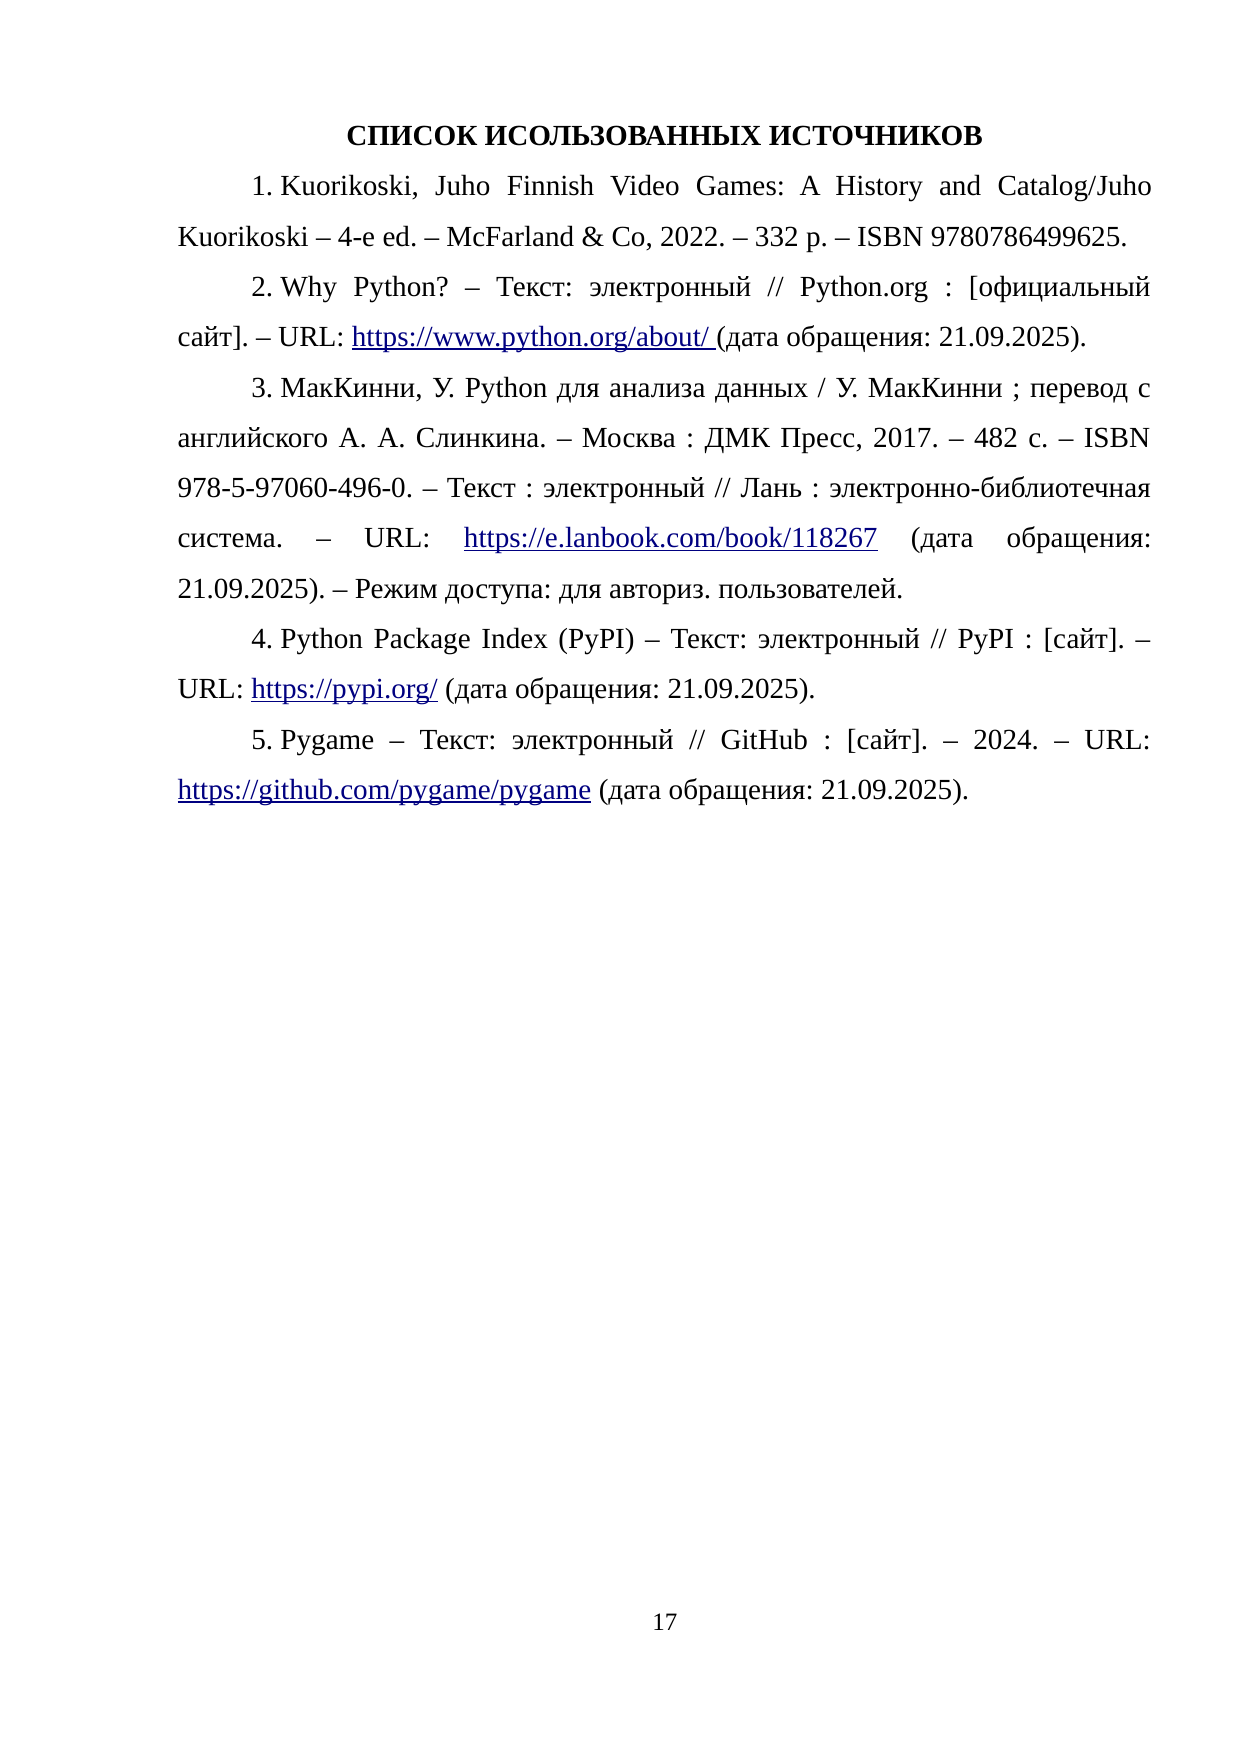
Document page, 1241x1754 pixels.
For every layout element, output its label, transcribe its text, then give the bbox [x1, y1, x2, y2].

list Kuorikoski, Juho Finnish Video Games: A History and Catalog/Juho Kuorikoski – 4-е ed. – McFarland & Co, 2022. – 332 p. – ISBN 9780786499625. [177, 168, 1152, 252]
subtitle СПИСОК ИСОЛЬЗОВАННЫХ ИСТОЧНИКОВ [177, 118, 1152, 152]
list МакКинни, У. Python для анализа данных / У. МакКинни ; перевод с английского А. А. Слинкина. – Москва : ДМК Пресс, 2017. – 482 с. – ISBN 978-5-97060-496-0. – Текст : электронный // Лань : электронно-библиотечная система. – URL: https://e.lanbook.com/book/118267 (дата обращения: 21.09.2025). – Режим доступа: для авториз. пользователей. [177, 370, 1152, 604]
list Pygame – Текст: электронный // GitHub : [сайт]. – 2024. – URL: https://github.com/pygame/pygame (дата обращения: 21.09.2025). [177, 722, 1152, 806]
list Python Package Index (PyPI) – Текст: электронный // PyPI : [сайт]. – URL: https://pypi.org/ (дата обращения: 21.09.2025). [177, 621, 1152, 705]
list Why Python? – Текст: электронный // Python.org : [официальный сайт]. – URL: https://www.python.org/about/ (дата обращения: 21.09.2025). [177, 269, 1152, 353]
